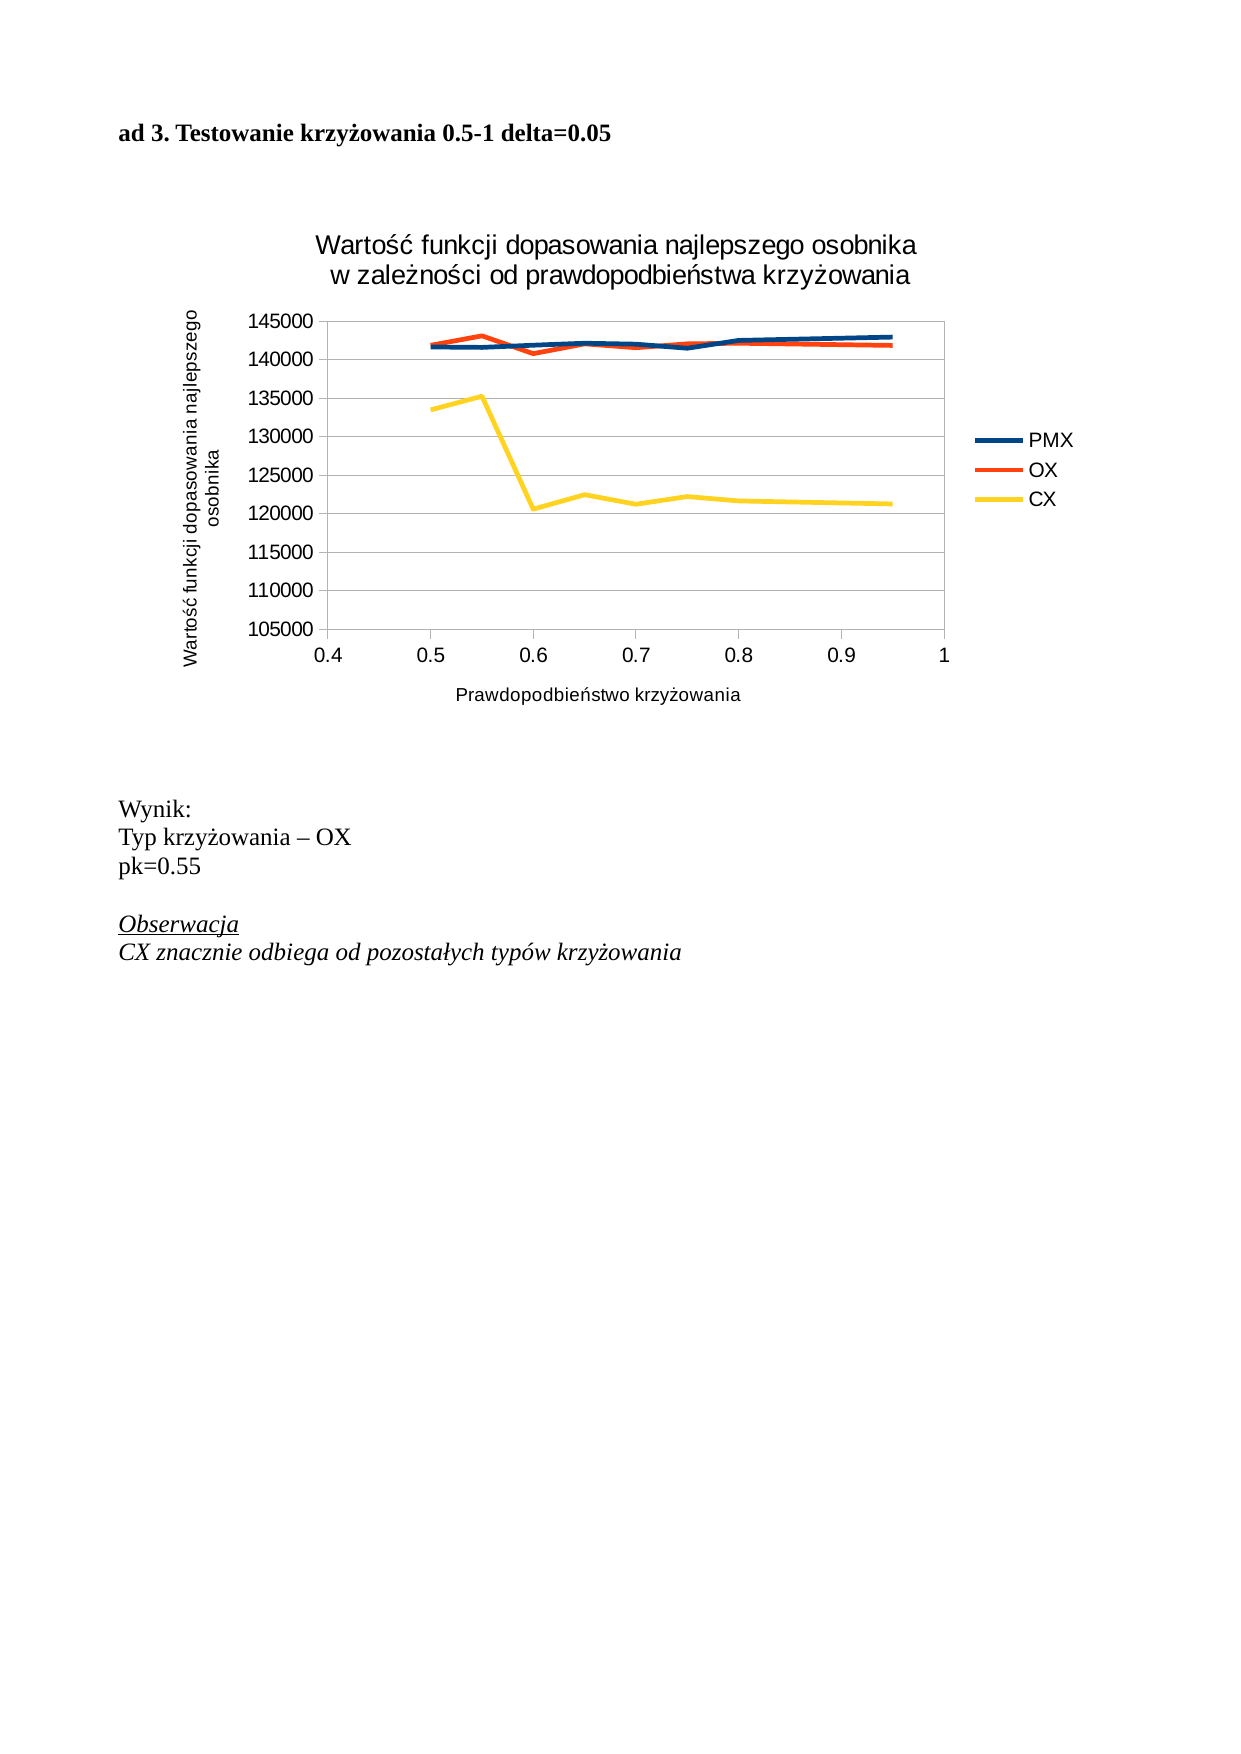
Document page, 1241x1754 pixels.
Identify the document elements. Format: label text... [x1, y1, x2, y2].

text Obserwacja [118, 909, 1122, 937]
text Typ krzyżowania – OX [118, 822, 1122, 851]
text pk=0.55 [118, 851, 1122, 880]
text Wynik: [118, 794, 1122, 822]
text CX znacznie odbiega od pozostałych typów krzyżowania [118, 937, 1122, 966]
text ad 3. Testowanie krzyżowania 0.5-1 delta=0.05 [118, 118, 1122, 147]
